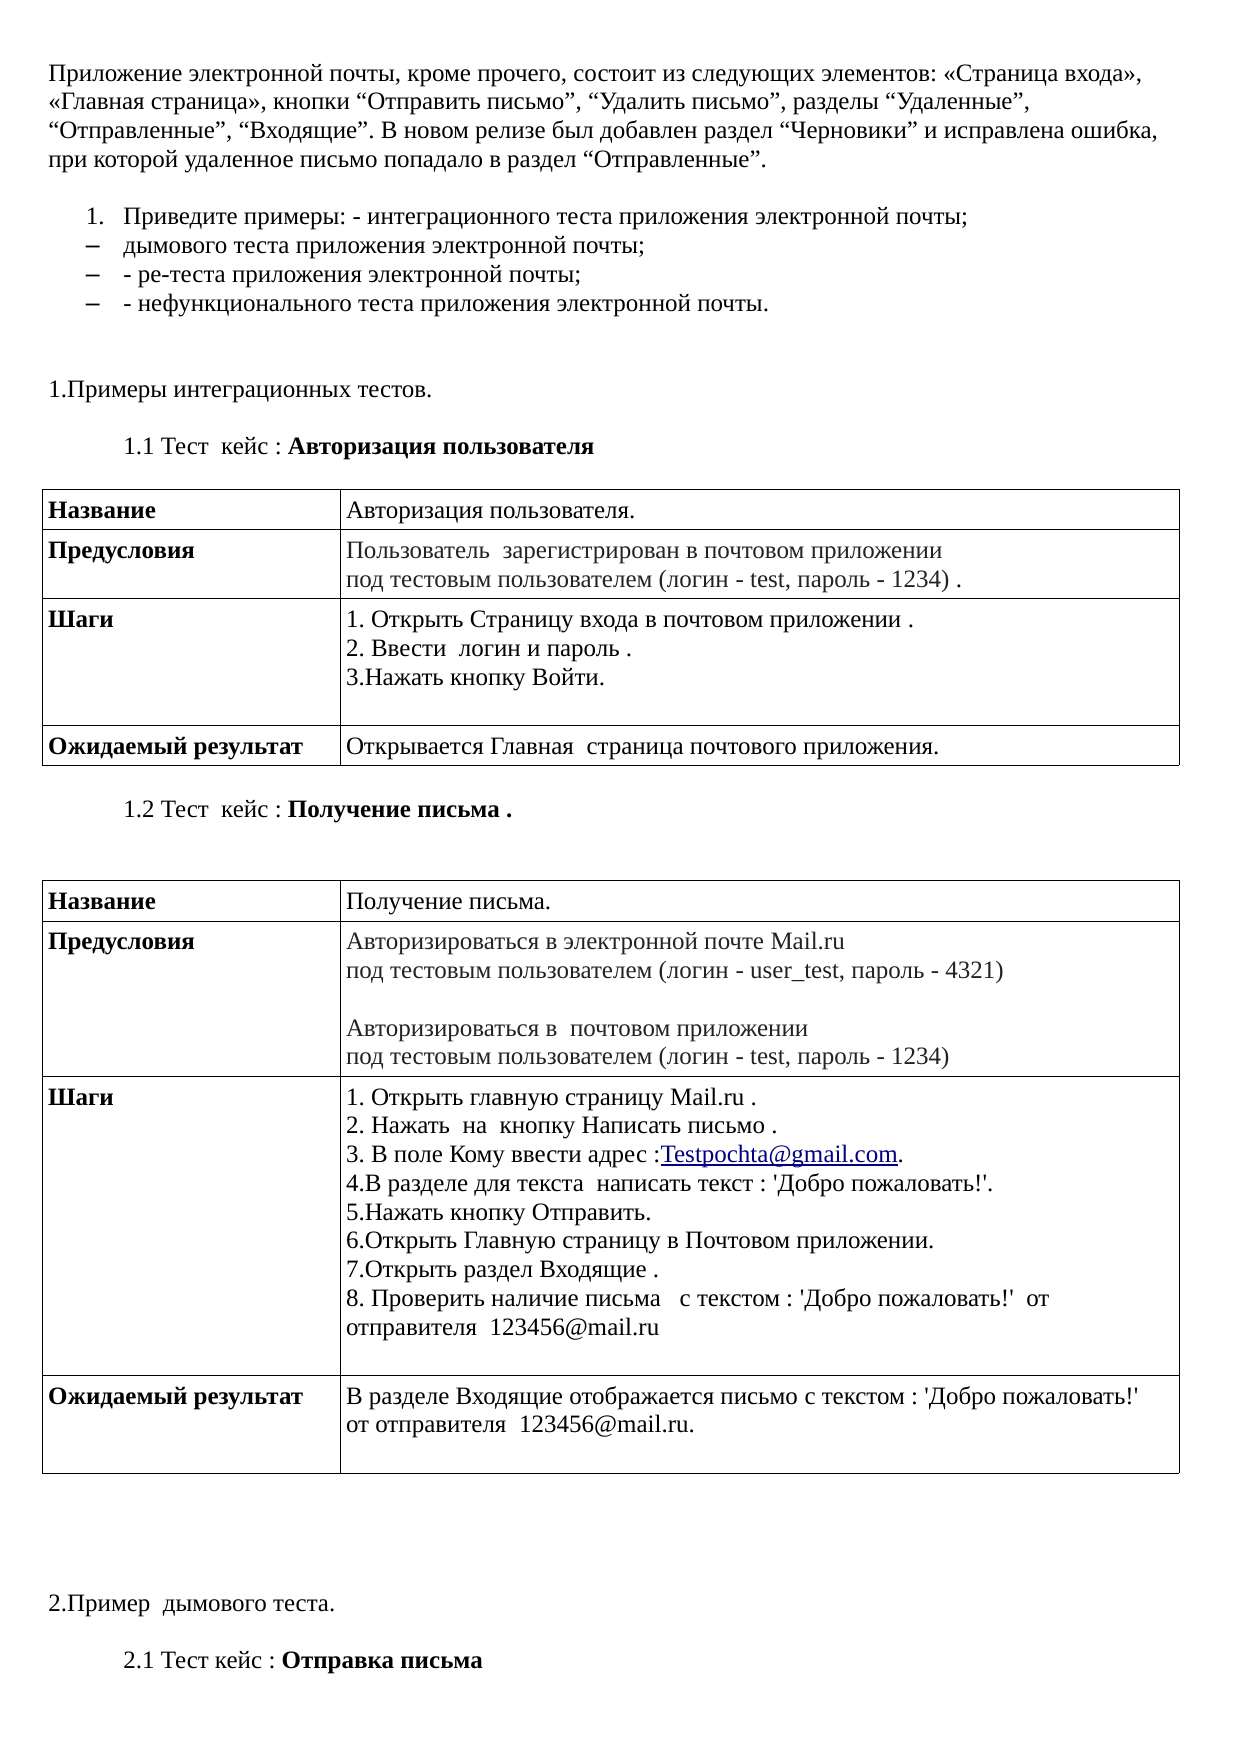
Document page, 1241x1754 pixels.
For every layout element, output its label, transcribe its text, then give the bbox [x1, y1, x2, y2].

table_cell 1. Открыть главную страницу Mail.ru . 2. Нажать на кнопку Написать письмо . 3. В поле Кому ввести адрес :Testpochta@gmail.com. 4.В разделе для текста написать текст : 'Добро пожаловать!'. 5.Нажать кнопку Отправить. 6.Открыть Главную страницу в Почтовом приложении. 7.Открыть раздел Входящие . 8. Проверить наличие письма с текстом : 'Добро пожаловать!' от отправителя 123456@mail.ru [341, 1077, 1179, 1375]
table_header Название [43, 490, 340, 529]
table_header Получение письма. [341, 881, 1179, 921]
table_cell Шаги [43, 1077, 340, 1375]
table_cell 1. Открыть Страницу входа в почтовом приложении . 2. Ввести логин и пароль . 3.Нажать кнопку Войти. [341, 599, 1179, 725]
table_cell В разделе Входящие отображается письмо с текстом : 'Добро пожаловать!' от отправителя 123456@mail.ru. [341, 1376, 1179, 1473]
list - ре-теста приложения электронной почты; [86, 259, 1179, 288]
list дымового теста приложения электронной почты; [86, 230, 1179, 259]
table_cell Открывается Главная страница почтового приложения. [341, 726, 1179, 765]
text 2.Пример дымового теста. [48, 1588, 1179, 1617]
list Тест кейс : Отправка письма [123, 1645, 1179, 1674]
list 1.2 Тест кейс : Получение письма . [86, 794, 1179, 823]
table_cell Ожидаемый результат [43, 1376, 340, 1473]
list Приведите примеры: - интеграционного теста приложения электронной почты; [86, 201, 1179, 230]
list - нефункционального теста приложения электронной почты. [86, 288, 1179, 345]
text Приложение электронной почты, кроме прочего, состоит из следующих элементов: «Страница входа», «Главная страница», кнопки “Отправить письмо”, “Удалить письмо”, разделы “Удаленные”, “Отправленные”, “Входящие”. В новом релизе был добавлен раздел “Черновики” и исправлена ошибка, при которой удаленное письмо попадало в раздел “Отправленные”. [48, 58, 1179, 173]
table_cell Авторизироваться в электронной почте Mail.ru под тестовым пользователем (логин - user_test, пароль - 4321) Авторизироваться в почтовом приложении под тестовым пользователем (логин - test, пароль - 1234) [341, 922, 1179, 1076]
list Тест кейс : Авторизация пользователя [123, 431, 1179, 460]
table_cell Пользователь зарегистрирован в почтовом приложении под тестовым пользователем (логин - test, пароль - 1234) . [341, 530, 1179, 598]
text 1.Примеры интеграционных тестов. [48, 374, 1179, 403]
table_cell Шаги [43, 599, 340, 725]
table_header Авторизация пользователя. [341, 490, 1179, 529]
table_header Название [43, 881, 340, 921]
table_cell Предусловия [43, 530, 340, 598]
table_cell Предусловия [43, 922, 340, 1076]
table_cell Ожидаемый результат [43, 726, 340, 765]
